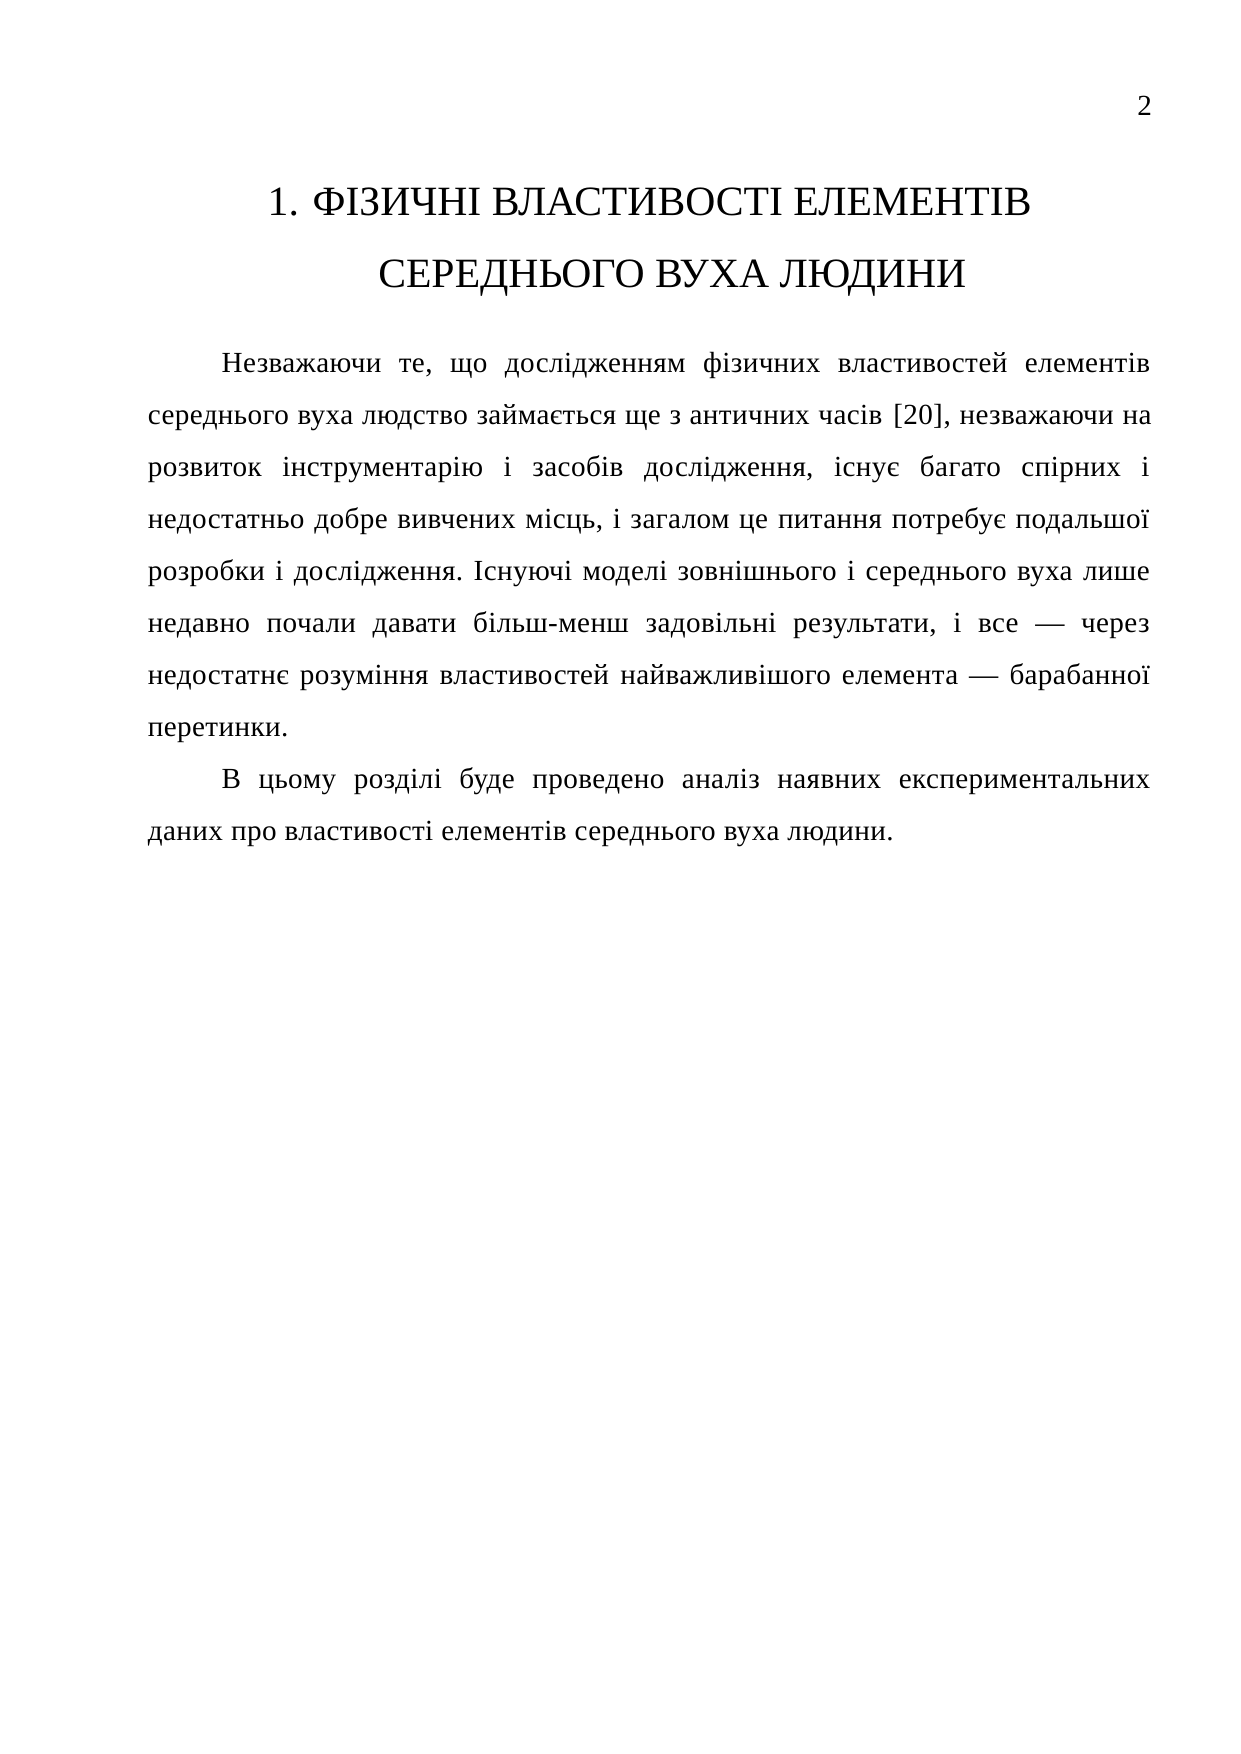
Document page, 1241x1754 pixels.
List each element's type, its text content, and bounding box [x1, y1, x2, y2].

subtitle Фізичні властивості елементів середнього вуха людини [148, 176, 1152, 296]
text В цьому розділі буде проведено аналіз наявних експериментальних даних про властивості елементів середнього вуха людини. [148, 761, 1152, 846]
text Незважаючи те, що дослідженням фізичних властивостей елементів середнього вуха людство займається ще з античних часів [20], незважаючи на розвиток інструментарію і засобів дослідження, існує багато спірних і недостатньо добре вивчених місць, і загалом це питання потребує подальшої розробки і дослідження. Існуючі моделі зовнішнього і середнього вуха лише недавно почали давати більш-менш задовільні результати, і все — через недостатнє розуміння властивостей найважливішого елемента — барабанної перетинки. [148, 345, 1152, 742]
